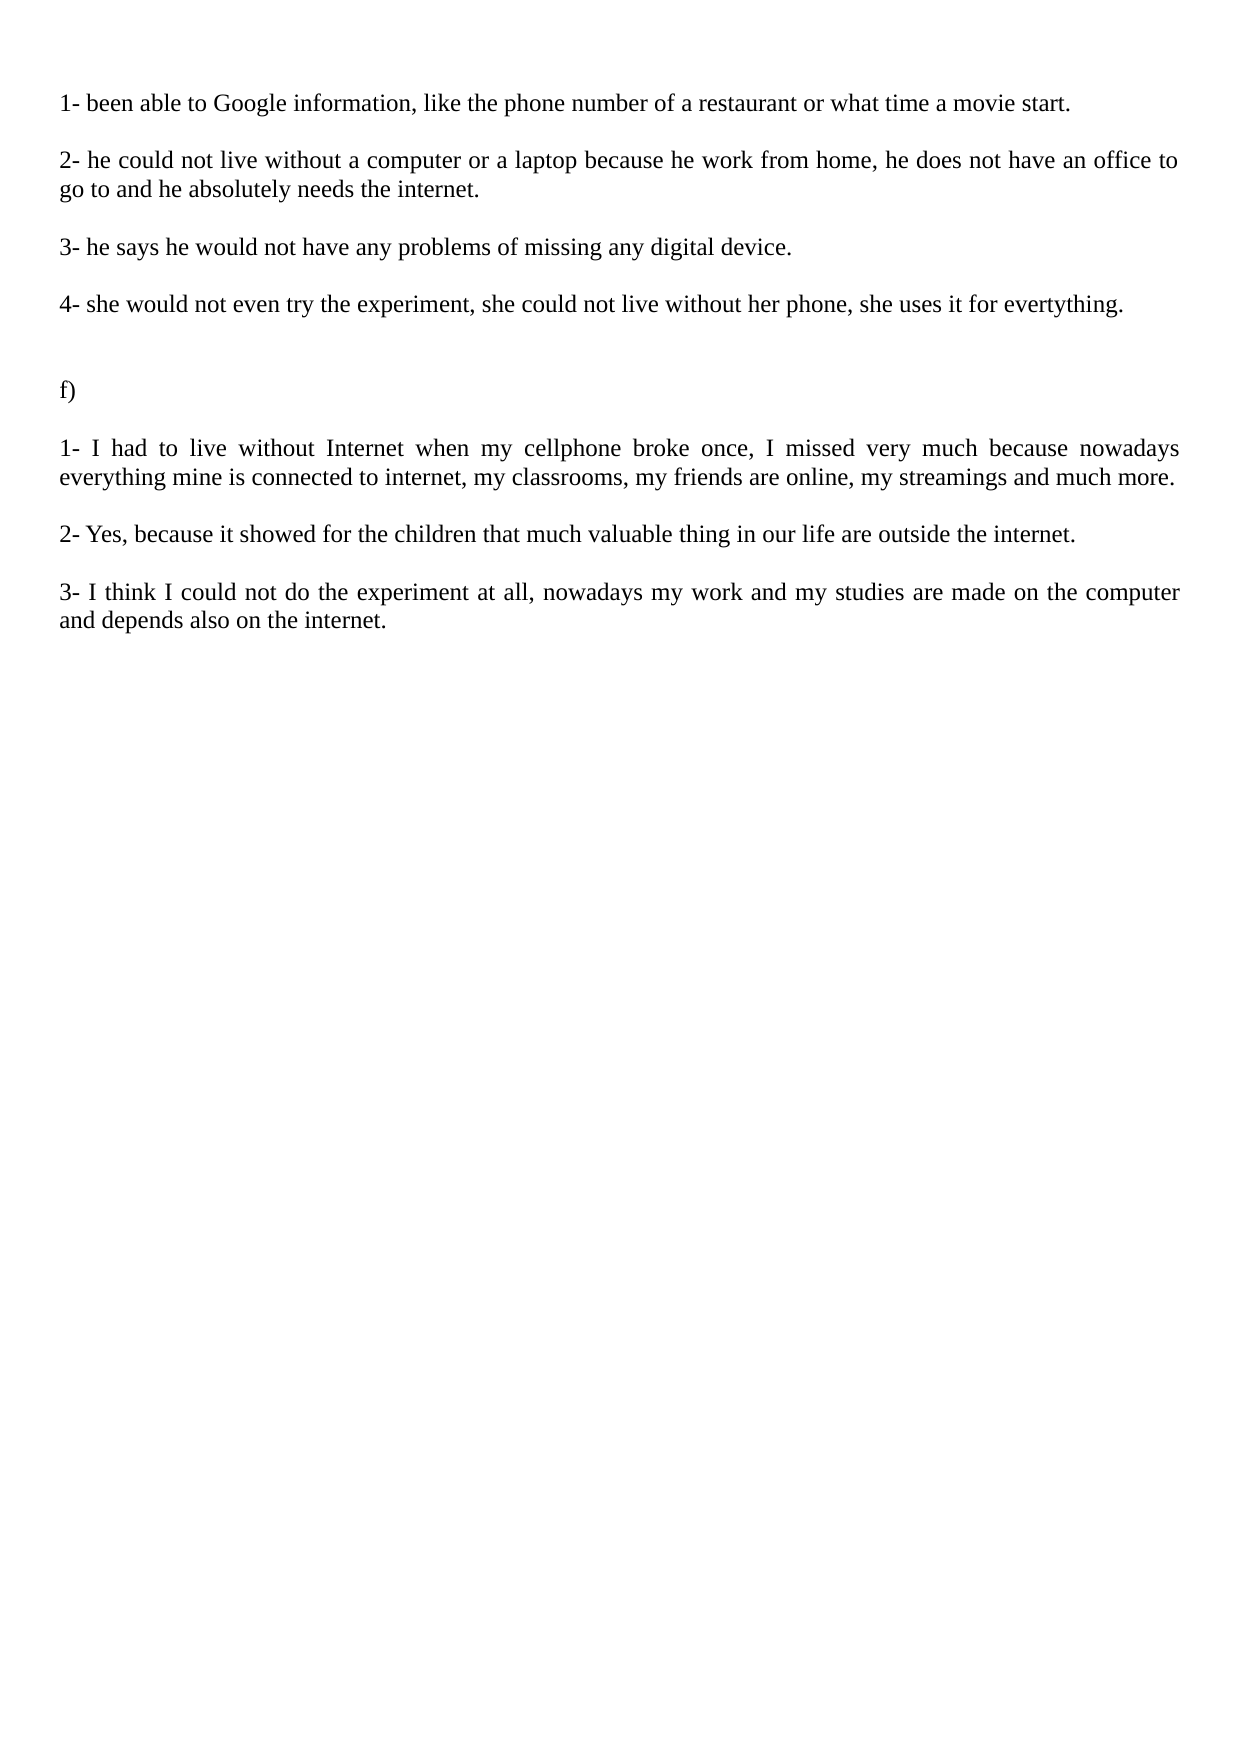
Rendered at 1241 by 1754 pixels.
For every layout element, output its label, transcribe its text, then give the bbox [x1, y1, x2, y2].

text 2- Yes, because it showed for the children that much valuable thing in our life are outside the internet. [59, 519, 1181, 548]
text 1- I had to live without Internet when my cellphone broke once, I missed very much because nowadays everything mine is connected to internet, my classrooms, my friends are online, my streamings and much more. [59, 433, 1181, 490]
text 3- he says he would not have any problems of missing any digital device. [59, 232, 1181, 260]
text 1- been able to Google information, like the phone number of a restaurant or what time a movie start. [59, 88, 1181, 117]
text 3- I think I could not do the experiment at all, nowadays my work and my studies are made on the computer and depends also on the internet. [59, 577, 1181, 634]
text 2- he could not live without a computer or a laptop because he work from home, he does not have an office to go to and he absolutely needs the internet. [59, 145, 1181, 203]
text 4- she would not even try the experiment, she could not live without her phone, she uses it for evertything. [59, 289, 1181, 318]
text f) [59, 375, 1181, 404]
